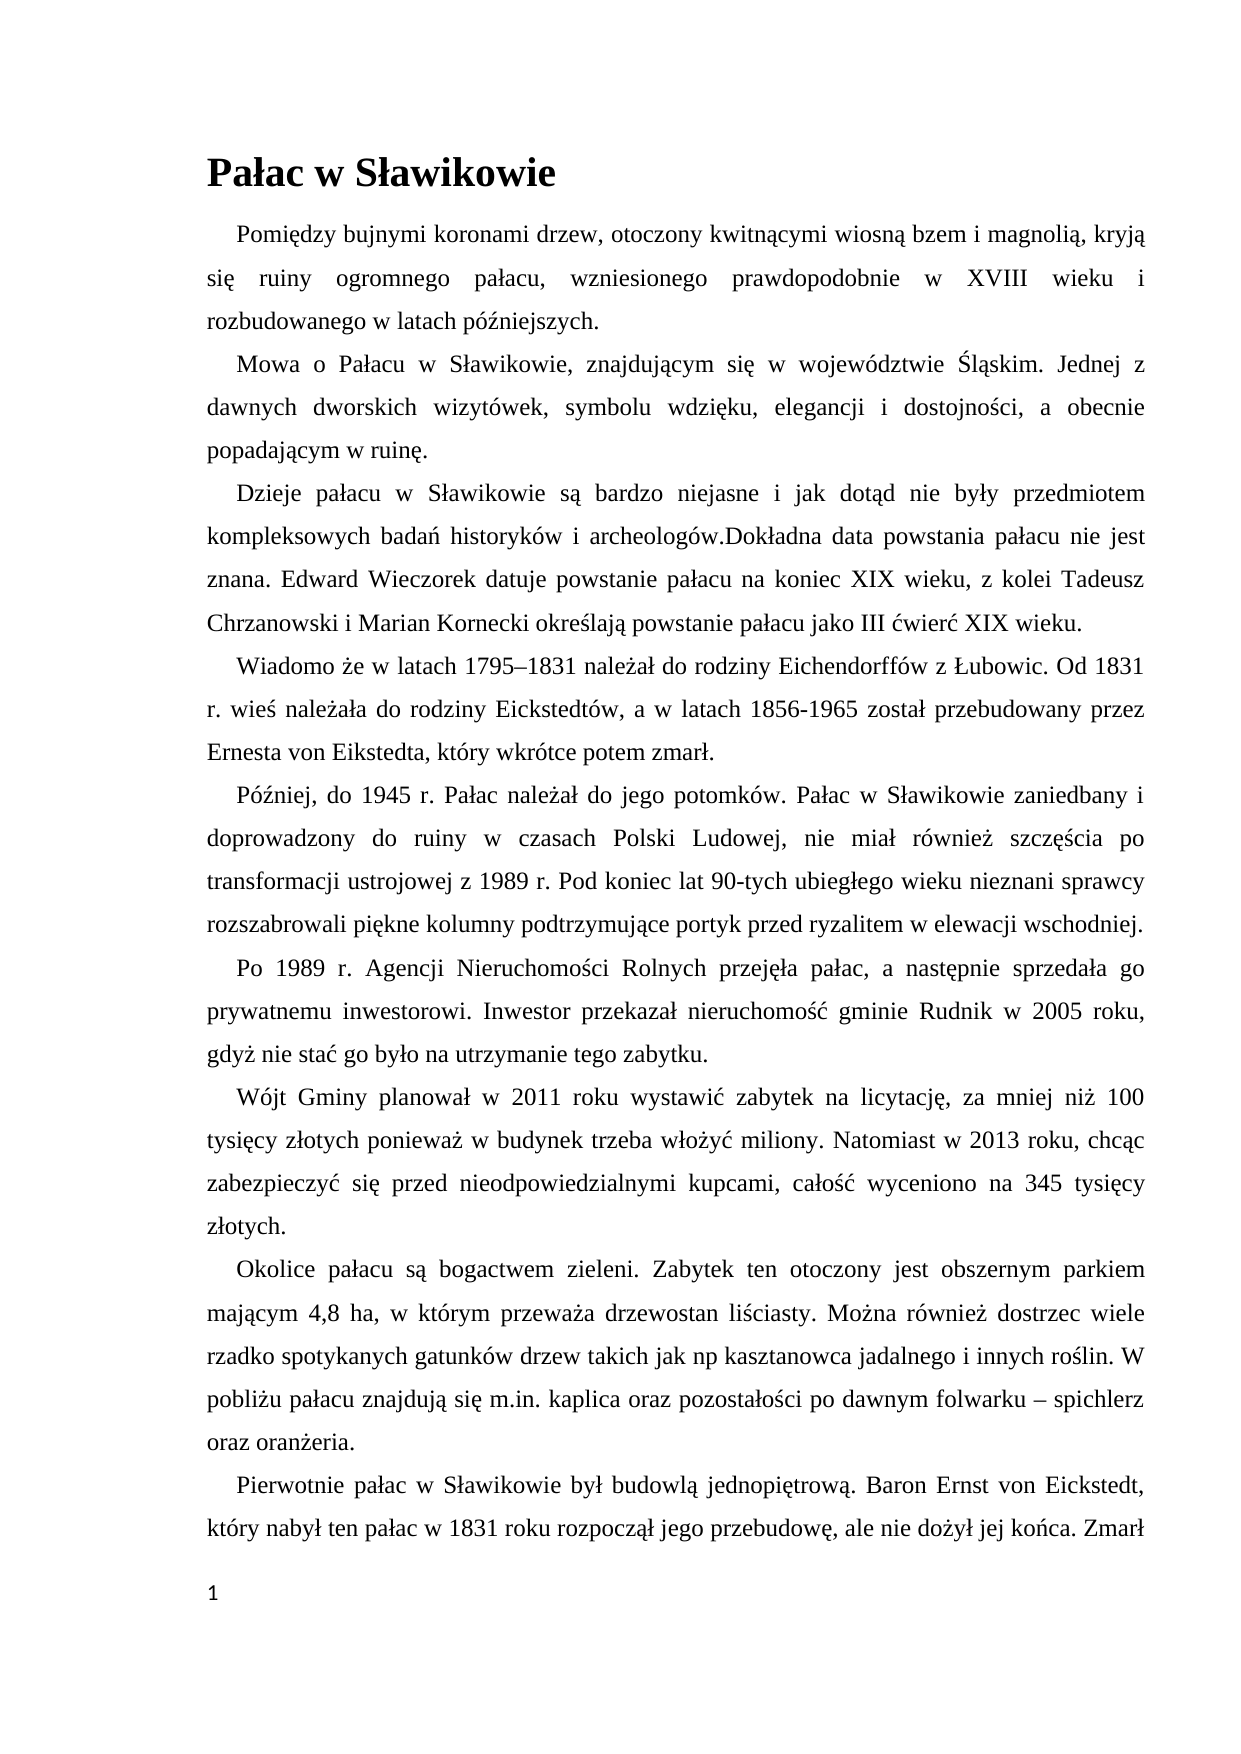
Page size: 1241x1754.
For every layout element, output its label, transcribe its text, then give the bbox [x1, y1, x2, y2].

text Wójt Gminy planował w 2011 roku wystawić zabytek na licytację, za mniej niż 100 tysięcy złotych ponieważ w budynek trzeba włożyć miliony. Natomiast w 2013 roku, chcąc zabezpieczyć się przed nieodpowiedzialnymi kupcami, całość wyceniono na 345 tysięcy złotych. [207, 1082, 1146, 1240]
text Pierwotnie pałac w Sławikowie był budowlą jednopiętrową. Baron Ernst von Eickstedt, który nabył ten pałac w 1831 roku rozpoczął jego przebudowę, ale nie dożył jej końca. Zmarł [207, 1470, 1146, 1542]
text Mowa o Pałacu w Sławikowie, znajdującym się w województwie Śląskim. Jednej z dawnych dworskich wizytówek, symbolu wdzięku, elegancji i dostojności, a obecnie popadającym w ruinę. [207, 349, 1146, 464]
text Później, do 1945 r. Pałac należał do jego potomków. Pałac w Sławikowie zaniedbany i doprowadzony do ruiny w czasach Polski Ludowej, nie miał również szczęścia po transformacji ustrojowej z 1989 r. Pod koniec lat 90-tych ubiegłego wieku nieznani sprawcy rozszabrowali piękne kolumny podtrzymujące portyk przed ryzalitem w elewacji wschodniej. [207, 780, 1146, 938]
text Pomiędzy bujnymi koronami drzew, otoczony kwitnącymi wiosną bzem i magnolią, kryją się ruiny ogromnego pałacu, wzniesionego prawdopodobnie w XVIII wieku i rozbudowanego w latach późniejszych. [207, 219, 1146, 334]
text Pałac w Sławikowie [207, 148, 1146, 196]
text Po 1989 r. Agencji Nieruchomości Rolnych przejęła pałac, a następnie sprzedała go prywatnemu inwestorowi. Inwestor przekazał nieruchomość gminie Rudnik w 2005 roku, gdyż nie stać go było na utrzymanie tego zabytku. [207, 953, 1146, 1068]
text Wiadomo że w latach 1795–1831 należał do rodziny Eichendorffów z Łubowic. Od 1831 r. wieś należała do rodziny Eickstedtów, a w latach 1856-1965 został przebudowany przez Ernesta von Eikstedta, który wkrótce potem zmarł. [207, 651, 1146, 766]
text Dzieje pałacu w Sławikowie są bardzo niejasne i jak dotąd nie były przedmiotem kompleksowych badań historyków i archeologów.Dokładna data powstania pałacu nie jest znana. Edward Wieczorek datuje powstanie pałacu na koniec XIX wieku, z kolei Tadeusz Chrzanowski i Marian Kornecki określają powstanie pałacu jako III ćwierć XIX wieku. [207, 478, 1146, 636]
text Okolice pałacu są bogactwem zieleni. Zabytek ten otoczony jest obszernym parkiem mającym 4,8 ha, w którym przeważa drzewostan liściasty. Można również dostrzec wiele rzadko spotykanych gatunków drzew takich jak np kasztanowca jadalnego i innych roślin. W pobliżu pałacu znajdują się m.in. kaplica oraz pozostałości po dawnym folwarku – spichlerz oraz oranżeria. [207, 1254, 1146, 1456]
